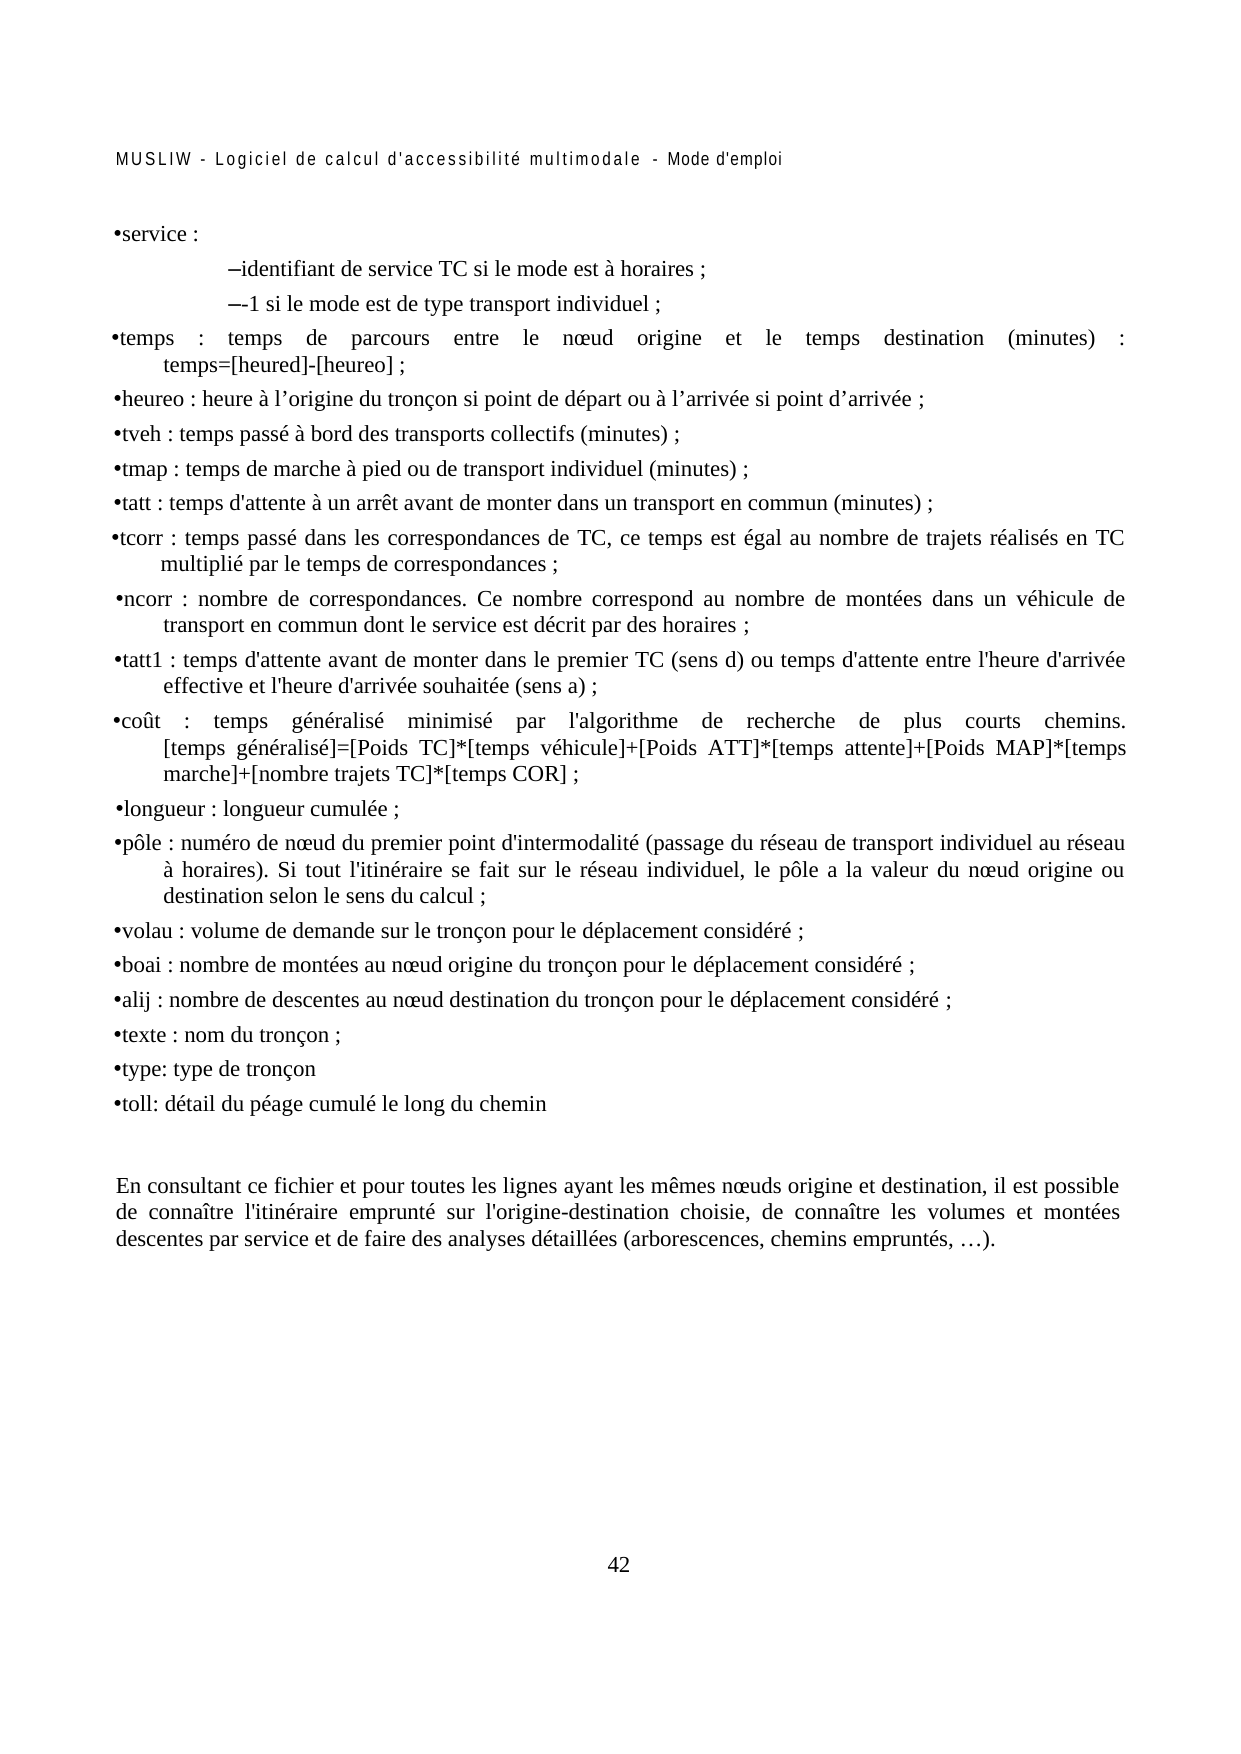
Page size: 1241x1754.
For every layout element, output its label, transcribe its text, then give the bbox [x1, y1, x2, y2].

list -1 si le mode est de type transport individuel ; [228, 289, 1122, 316]
list tatt1 : temps d'attente avant de monter dans le premier TC (sens d) ou temps d'attente entre l'heure d'arrivée effective et l'heure d'arrivée souhaitée (sens a) ; [114, 646, 1127, 699]
list boai : nombre de montées au nœud origine du tronçon pour le déplacement considéré ; [114, 951, 1127, 978]
list tcorr : temps passé dans les correspondances de TC, ce temps est égal au nombre de trajets réalisés en TC multiplié par le temps de correspondances ; [111, 524, 1127, 577]
list longueur : longueur cumulée ; [116, 794, 1127, 821]
list tveh : temps passé à bord des transports collectifs (minutes) ; [114, 420, 1127, 446]
list volau : volume de demande sur le tronçon pour le déplacement considéré ; [114, 917, 1127, 943]
list heureo : heure à l’origine du tronçon si point de départ ou à l’arrivée si point d’arrivée ; [114, 385, 1127, 412]
list identifiant de service TC si le mode est à horaires ; [228, 255, 1122, 281]
list tmap : temps de marche à pied ou de transport individuel (minutes) ; [114, 455, 1127, 481]
list alij : nombre de descentes au nœud destination du tronçon pour le déplacement considéré ; [114, 986, 1127, 1012]
list coût : temps généralisé minimisé par l'algorithme de recherche de plus courts chemins. [temps généralisé]=[Poids TC]*[temps véhicule]+[Poids ATT]*[temps attente]+[Poids MAP]*[temps marche]+[nombre trajets TC]*[temps COR] ; [113, 707, 1127, 786]
list temps : temps de parcours entre le nœud origine et le temps destination (minutes) : temps=[heured]-[heureo] ; [111, 324, 1127, 377]
list ncorr : nombre de correspondances. Ce nombre correspond au nombre de montées dans un véhicule de transport en commun dont le service est décrit par des horaires ; [116, 585, 1127, 638]
list texte : nom du tronçon ; [114, 1021, 1127, 1047]
list tatt : temps d'attente à un arrêt avant de monter dans un transport en commun (minutes) ; [114, 489, 1127, 516]
text En consultant ce fichier et pour toutes les lignes ayant les mêmes nœuds origine et destination, il est possible de connaître l'itinéraire emprunté sur l'origine-destination choisie, de connaître les volumes et montées descentes par service et de faire des analyses détaillées (arborescences, chemins empruntés, …). [116, 1172, 1122, 1251]
list service : [114, 220, 1127, 247]
list pôle : numéro de nœud du premier point d'intermodalité (passage du réseau de transport individuel au réseau à horaires). Si tout l'itinéraire se fait sur le réseau individuel, le pôle a la valeur du nœud origine ou destination selon le sens du calcul ; [114, 829, 1127, 908]
list type: type de tronçon [114, 1055, 1127, 1082]
list toll: détail du péage cumulé le long du chemin [114, 1090, 1127, 1116]
